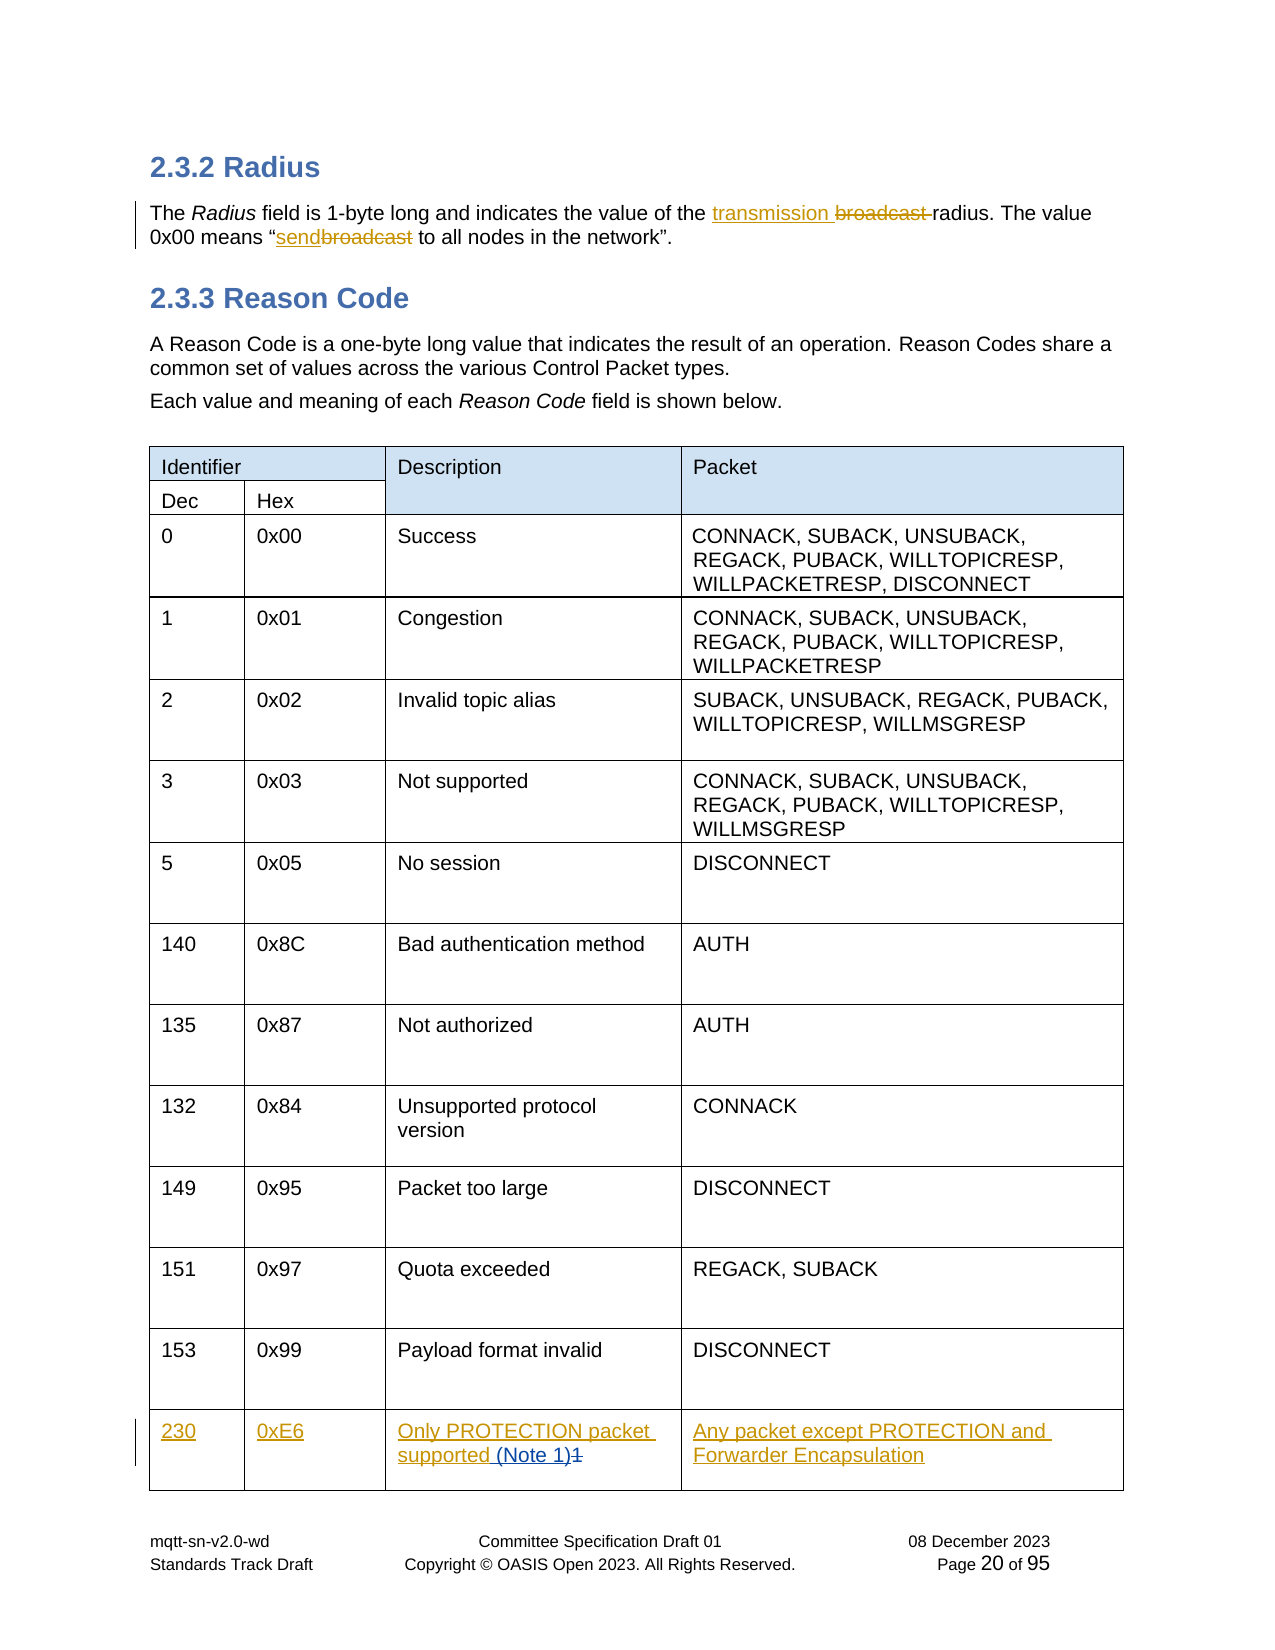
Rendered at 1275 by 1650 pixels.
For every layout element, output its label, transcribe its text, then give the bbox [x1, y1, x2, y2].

table_cell Success [386, 515, 681, 596]
table_cell AUTH [682, 1005, 1123, 1085]
table_cell CONNACK, SUBACK, UNSUBACK, REGACK, PUBACK, WILLTOPICRESP, WILLPACKETRESP, DISCONNECT [682, 515, 1123, 596]
table_cell No session [386, 843, 681, 923]
table_cell Packet too large [386, 1167, 681, 1247]
table_cell Unsupported protocol version [386, 1086, 681, 1166]
table_cell Only PROTECTION packet supported (Note 1) [386, 1410, 681, 1490]
table_cell 153 [150, 1329, 244, 1409]
table_cell CONNACK, SUBACK, UNSUBACK, REGACK, PUBACK, WILLTOPICRESP, WILLPACKETRESP [682, 598, 1123, 679]
table_cell SUBACK, UNSUBACK, REGACK, PUBACK, WILLTOPICRESP, WILLMSGRESP [682, 680, 1123, 760]
table_cell 5 [150, 843, 244, 923]
table_cell 0x87 [245, 1005, 385, 1085]
table_cell 0x05 [245, 843, 385, 923]
table_cell 0x95 [245, 1167, 385, 1247]
table_cell Bad authentication method [386, 924, 681, 1004]
table_cell 140 [150, 924, 244, 1004]
table_cell Payload format invalid [386, 1329, 681, 1409]
table_cell 0x01 [245, 598, 385, 679]
table_cell CONNACK, SUBACK, UNSUBACK, REGACK, PUBACK, WILLTOPICRESP, WILLMSGRESP [682, 761, 1123, 842]
table_cell Hex [245, 481, 385, 514]
table_cell 0x8C [245, 924, 385, 1004]
table_cell CONNACK [682, 1086, 1123, 1166]
table_cell 132 [150, 1086, 244, 1166]
table_cell 0x02 [245, 680, 385, 760]
table_header Description [386, 447, 681, 514]
table_cell Not authorized [386, 1005, 681, 1085]
table_header Identifier [150, 447, 385, 480]
table_cell AUTH [682, 924, 1123, 1004]
table_cell Quota exceeded [386, 1248, 681, 1328]
table_cell 0x84 [245, 1086, 385, 1166]
table_cell 1 [150, 598, 244, 679]
table_cell 151 [150, 1248, 244, 1328]
table_cell 230 [150, 1410, 244, 1490]
text A Reason Code is a one-byte long value that indicates the result of an operation. Reason Codes share a common set of values across the various Control Packet types. [149, 332, 1124, 380]
table_cell 0x99 [245, 1329, 385, 1409]
table_cell Invalid topic alias [386, 680, 681, 760]
table_cell 0xE6 [245, 1410, 385, 1490]
table_cell Dec [150, 481, 244, 514]
table_cell DISCONNECT [682, 843, 1123, 923]
table_cell Congestion [386, 598, 681, 679]
text Each value and meaning of each Reason Code field is shown below. [149, 388, 1124, 412]
table_cell 0x03 [245, 761, 385, 842]
table_header Packet [682, 447, 1123, 514]
table_cell 149 [150, 1167, 244, 1247]
text The Radius field is 1-byte long and indicates the value of the transmission radius. The value 0x00 means “send to all nodes in the network”. [149, 201, 1124, 249]
table_cell REGACK, SUBACK [682, 1248, 1123, 1328]
subtitle 2.3.2 Radius [150, 150, 1124, 183]
table_cell DISCONNECT [682, 1329, 1123, 1409]
table_cell 2 [150, 680, 244, 760]
table_cell Not supported [386, 761, 681, 842]
table_cell 0x97 [245, 1248, 385, 1328]
table_cell 0 [150, 515, 244, 596]
table_cell 0x00 [245, 515, 385, 596]
table_cell DISCONNECT [682, 1167, 1123, 1247]
table_cell 3 [150, 761, 244, 842]
table_cell 135 [150, 1005, 244, 1085]
subtitle 2.3.3 Reason Code [150, 281, 1124, 314]
table_cell Any packet except PROTECTION and Forwarder Encapsulation [682, 1410, 1123, 1490]
